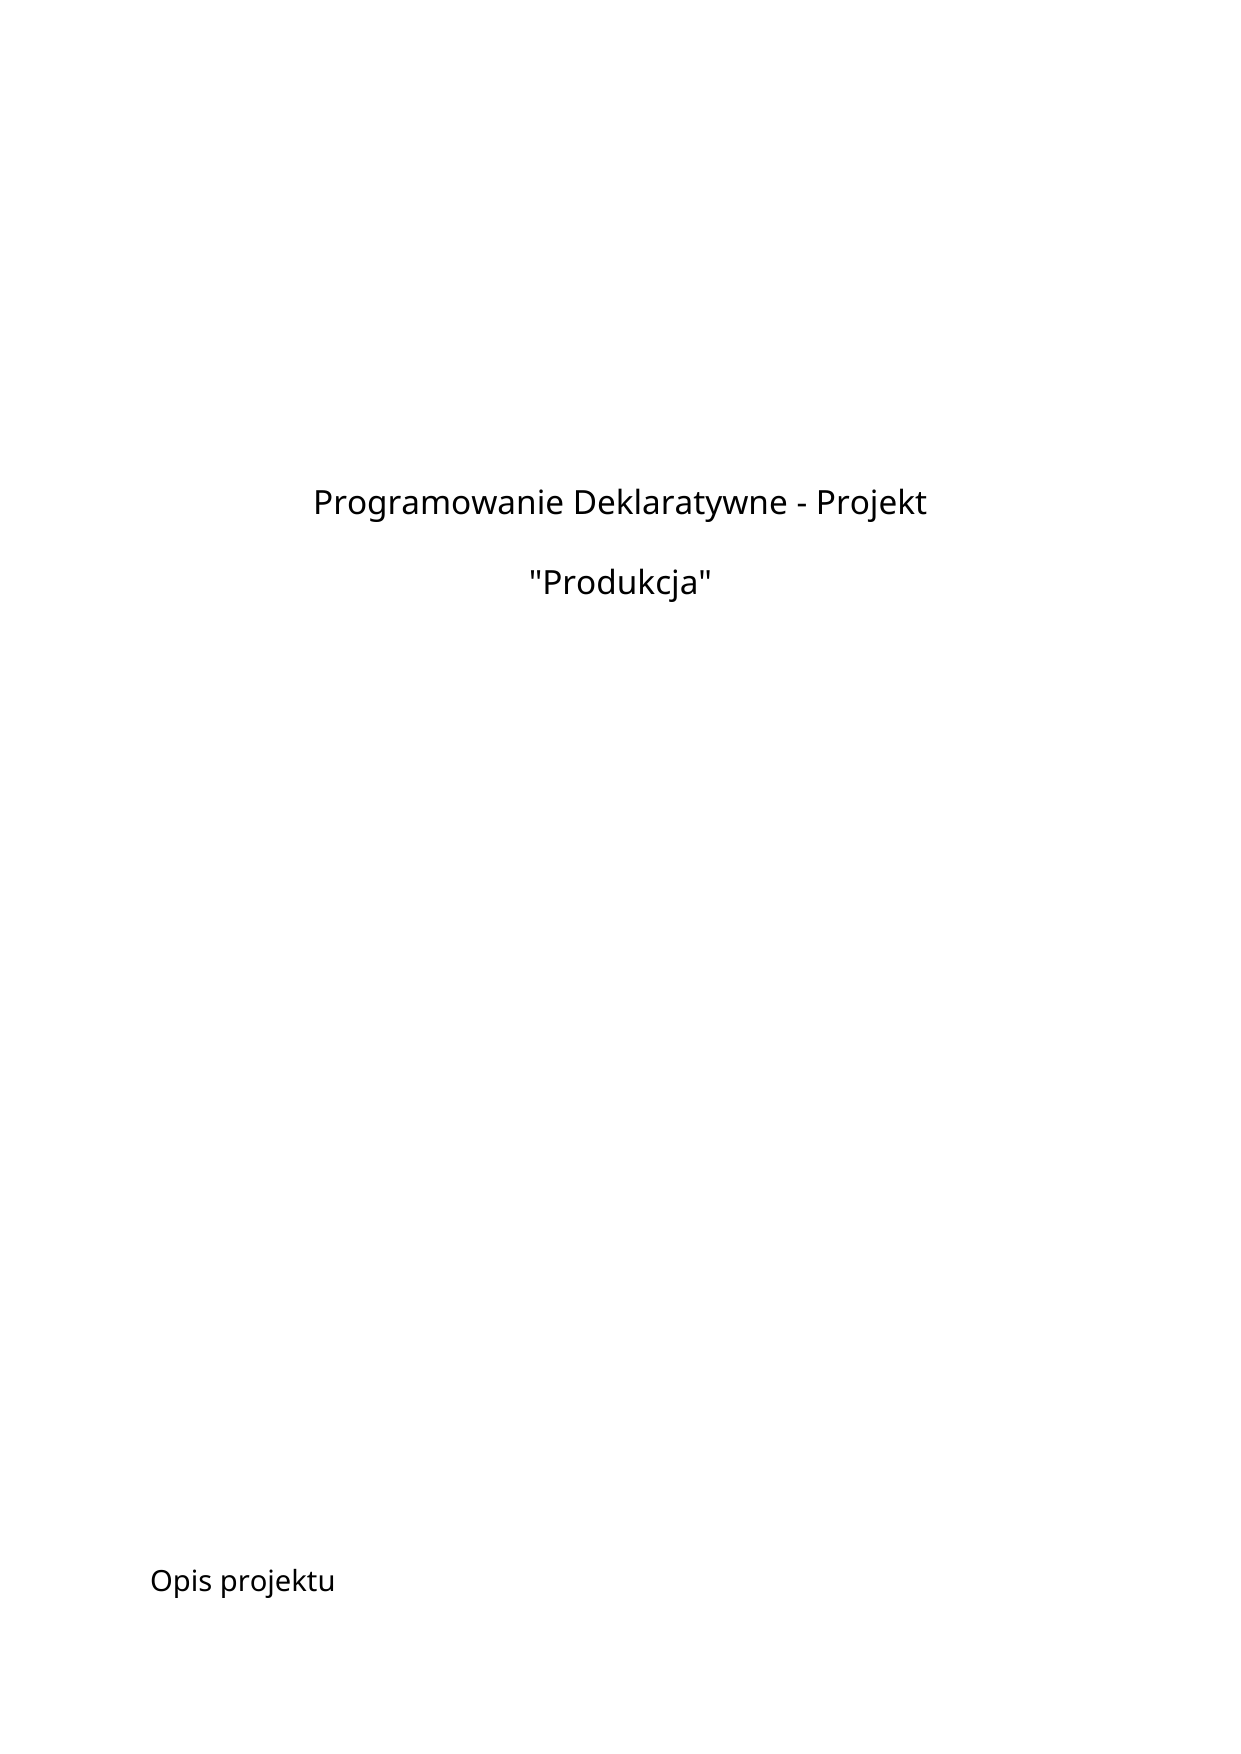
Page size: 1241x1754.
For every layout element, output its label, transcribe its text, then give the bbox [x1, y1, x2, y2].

text Opis projektu [150, 1560, 1091, 1599]
text Programowanie Deklaratywne - Projekt [150, 479, 1091, 524]
text "Produkcja" [150, 559, 1091, 604]
